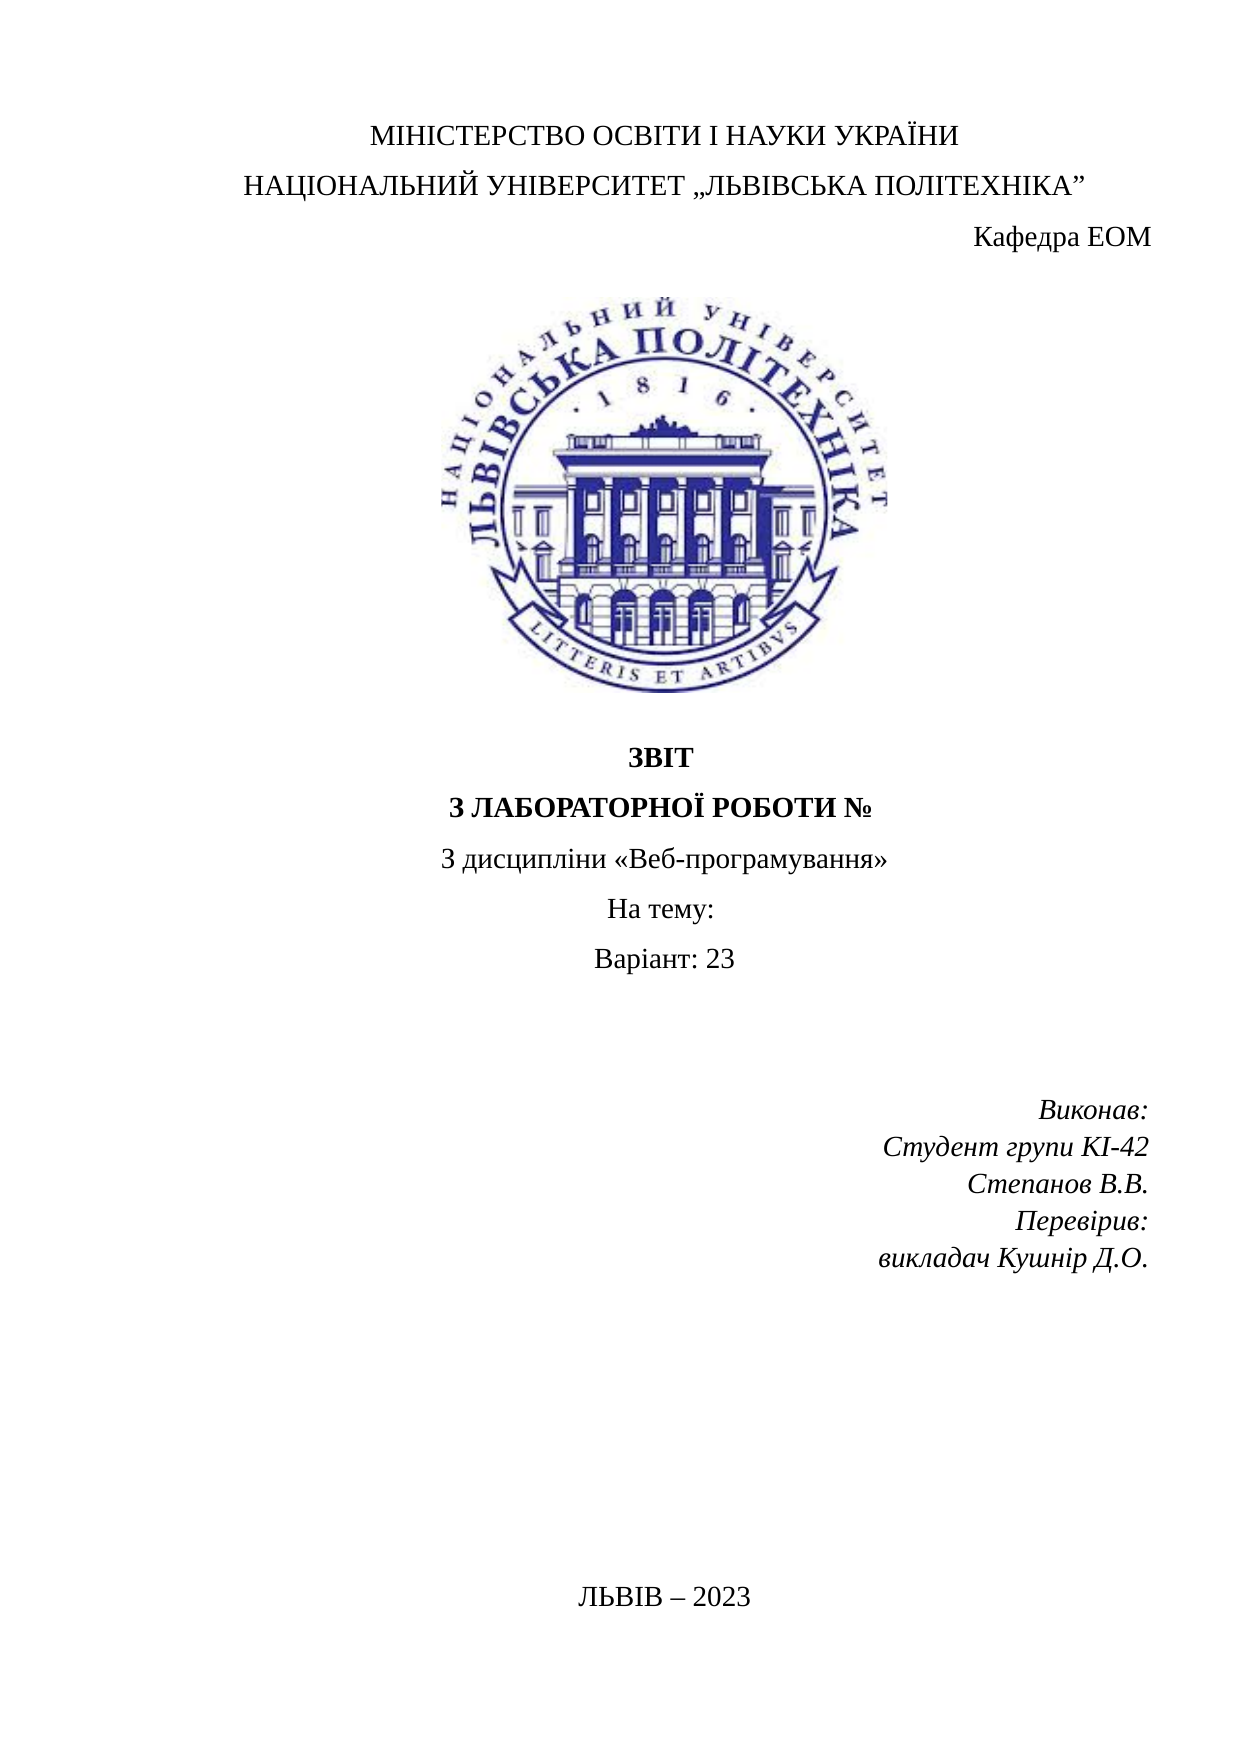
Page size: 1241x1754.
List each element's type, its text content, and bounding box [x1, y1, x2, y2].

text Національний університет „Львівська політехніка” [177, 168, 1152, 202]
text Міністерство освіти і науки України [177, 118, 1152, 152]
text Звіт [177, 740, 1152, 774]
text викладач Кушнір Д.О. [177, 1240, 1152, 1273]
text На тему: [177, 891, 1152, 925]
text Варіант: 23 [177, 942, 1152, 975]
text Львів – 2023 [177, 1579, 1152, 1612]
text Виконав: [177, 1092, 1152, 1126]
text Степанов В.В. [177, 1166, 1152, 1200]
text Кафедра ЕОМ [177, 219, 1152, 252]
picture [441, 297, 888, 693]
text Студент групи КІ-42 [177, 1129, 1152, 1163]
text з лабораторної роботи № [177, 791, 1152, 824]
text Перевірив: [177, 1203, 1152, 1237]
text З дисципліни «Веб-програмування» [177, 841, 1152, 874]
